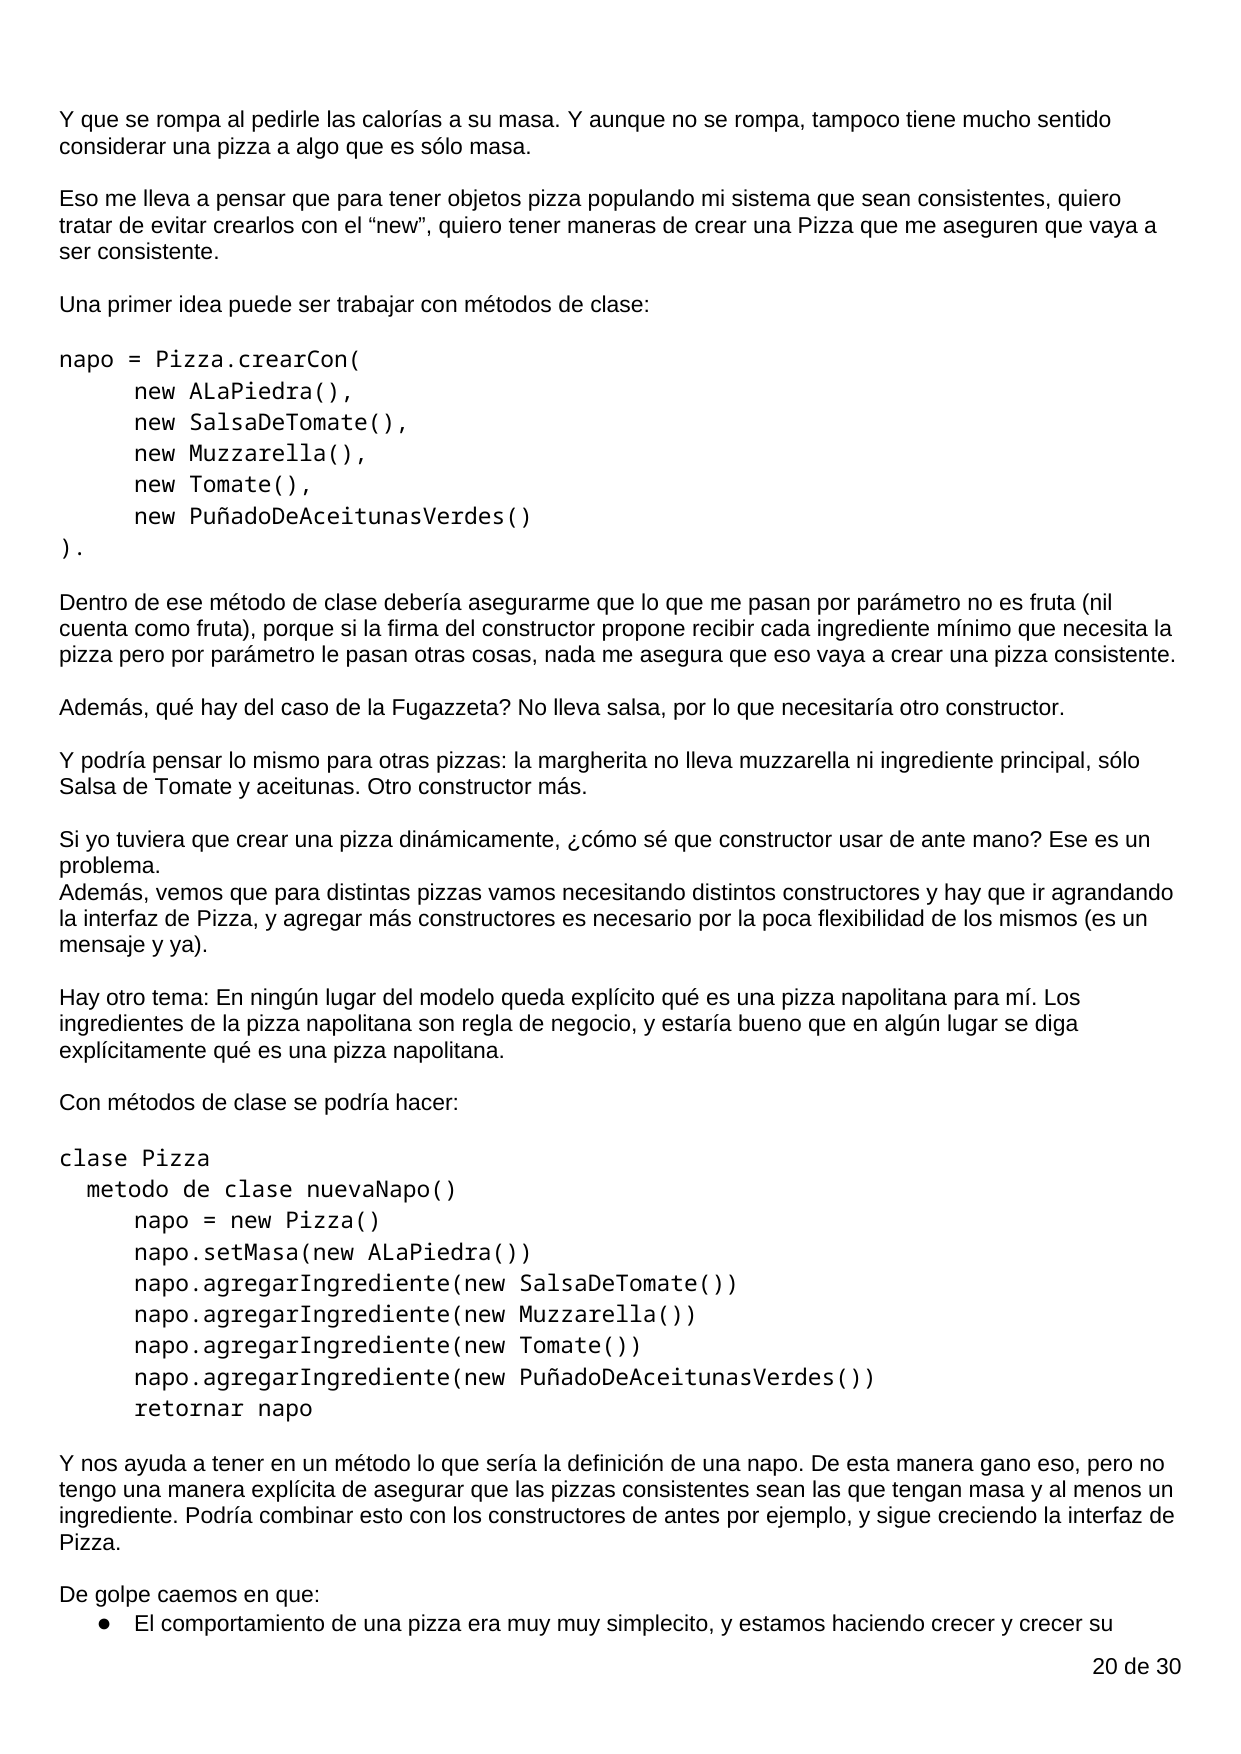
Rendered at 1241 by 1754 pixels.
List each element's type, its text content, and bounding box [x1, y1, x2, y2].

text Y podría pensar lo mismo para otras pizzas: la margherita no lleva muzzarella ni ingrediente principal, sólo Salsa de Tomate y aceitunas. Otro constructor más. [59, 747, 1181, 799]
text Y nos ayuda a tener en un método lo que sería la definición de una napo. De esta manera gano eso, pero no tengo una manera explícita de asegurar que las pizzas consistentes sean las que tengan masa y al menos un ingrediente. Podría combinar esto con los constructores de antes por ejemplo, y sigue creciendo la interfaz de Pizza. [59, 1449, 1181, 1555]
text Si yo tuviera que crear una pizza dinámicamente, ¿cómo sé que constructor usar de ante mano? Ese es un problema. [59, 826, 1181, 878]
text Además, qué hay del caso de la Fugazzeta? No lleva salsa, por lo que necesitaría otro constructor. [59, 694, 1181, 720]
text Eso me lleva a pensar que para tener objetos pizza populando mi sistema que sean consistentes, quiero tratar de evitar crearlos con el “new”, quiero tener maneras de crear una Pizza que me aseguren que vaya a ser consistente. [59, 185, 1181, 264]
text Con métodos de clase se podría hacer: [59, 1089, 1181, 1116]
text new SalsaDeTomate(), [59, 406, 1181, 437]
text new ALaPiedra(), [59, 375, 1181, 406]
text napo = Pizza.crearCon( [59, 343, 1181, 375]
text napo.agregarIngrediente(new SalsaDeTomate()) [134, 1267, 1181, 1298]
text Dentro de ese método de clase debería asegurarme que lo que me pasan por parámetro no es fruta (nil cuenta como fruta), porque si la firma del constructor propone recibir cada ingrediente mínimo que necesita la pizza pero por parámetro le pasan otras cosas, nada me asegura que eso vaya a crear una pizza consistente. [59, 588, 1181, 668]
text napo.agregarIngrediente(new Tomate()) [134, 1329, 1181, 1361]
text clase Pizza [59, 1142, 1181, 1173]
text napo.agregarIngrediente(new PuñadoDeAceitunasVerdes()) [134, 1361, 1181, 1392]
text napo.setMasa(new ALaPiedra()) [134, 1236, 1181, 1267]
text De golpe caemos en que: [59, 1581, 1181, 1608]
text napo = new Pizza() [134, 1204, 1181, 1236]
text napo.agregarIngrediente(new Muzzarella()) [134, 1298, 1181, 1329]
text Hay otro tema: En ningún lugar del modelo queda explícito qué es una pizza napolitana para mí. Los ingredientes de la pizza napolitana son regla de negocio, y estaría bueno que en algún lugar se diga explícitamente qué es una pizza napolitana. [59, 984, 1181, 1063]
text metodo de clase nuevaNapo() [59, 1173, 1181, 1204]
list El comportamiento de una pizza era muy muy simplecito, y estamos haciendo crecer y crecer su [96, 1608, 1181, 1636]
text retornar napo [134, 1392, 1181, 1423]
text ). [59, 531, 1181, 562]
text Además, vemos que para distintas pizzas vamos necesitando distintos constructores y hay que ir agrandando la interfaz de Pizza, y agregar más constructores es necesario por la poca flexibilidad de los mismos (es un mensaje y ya). [59, 878, 1181, 957]
text new Muzzarella(), [59, 437, 1181, 468]
text new PuñadoDeAceitunasVerdes() [59, 500, 1181, 531]
text Una primer idea puede ser trabajar con métodos de clase: [59, 291, 1181, 317]
text Y que se rompa al pedirle las calorías a su masa. Y aunque no se rompa, tampoco tiene mucho sentido considerar una pizza a algo que es sólo masa. [59, 106, 1181, 159]
text new Tomate(), [59, 468, 1181, 500]
